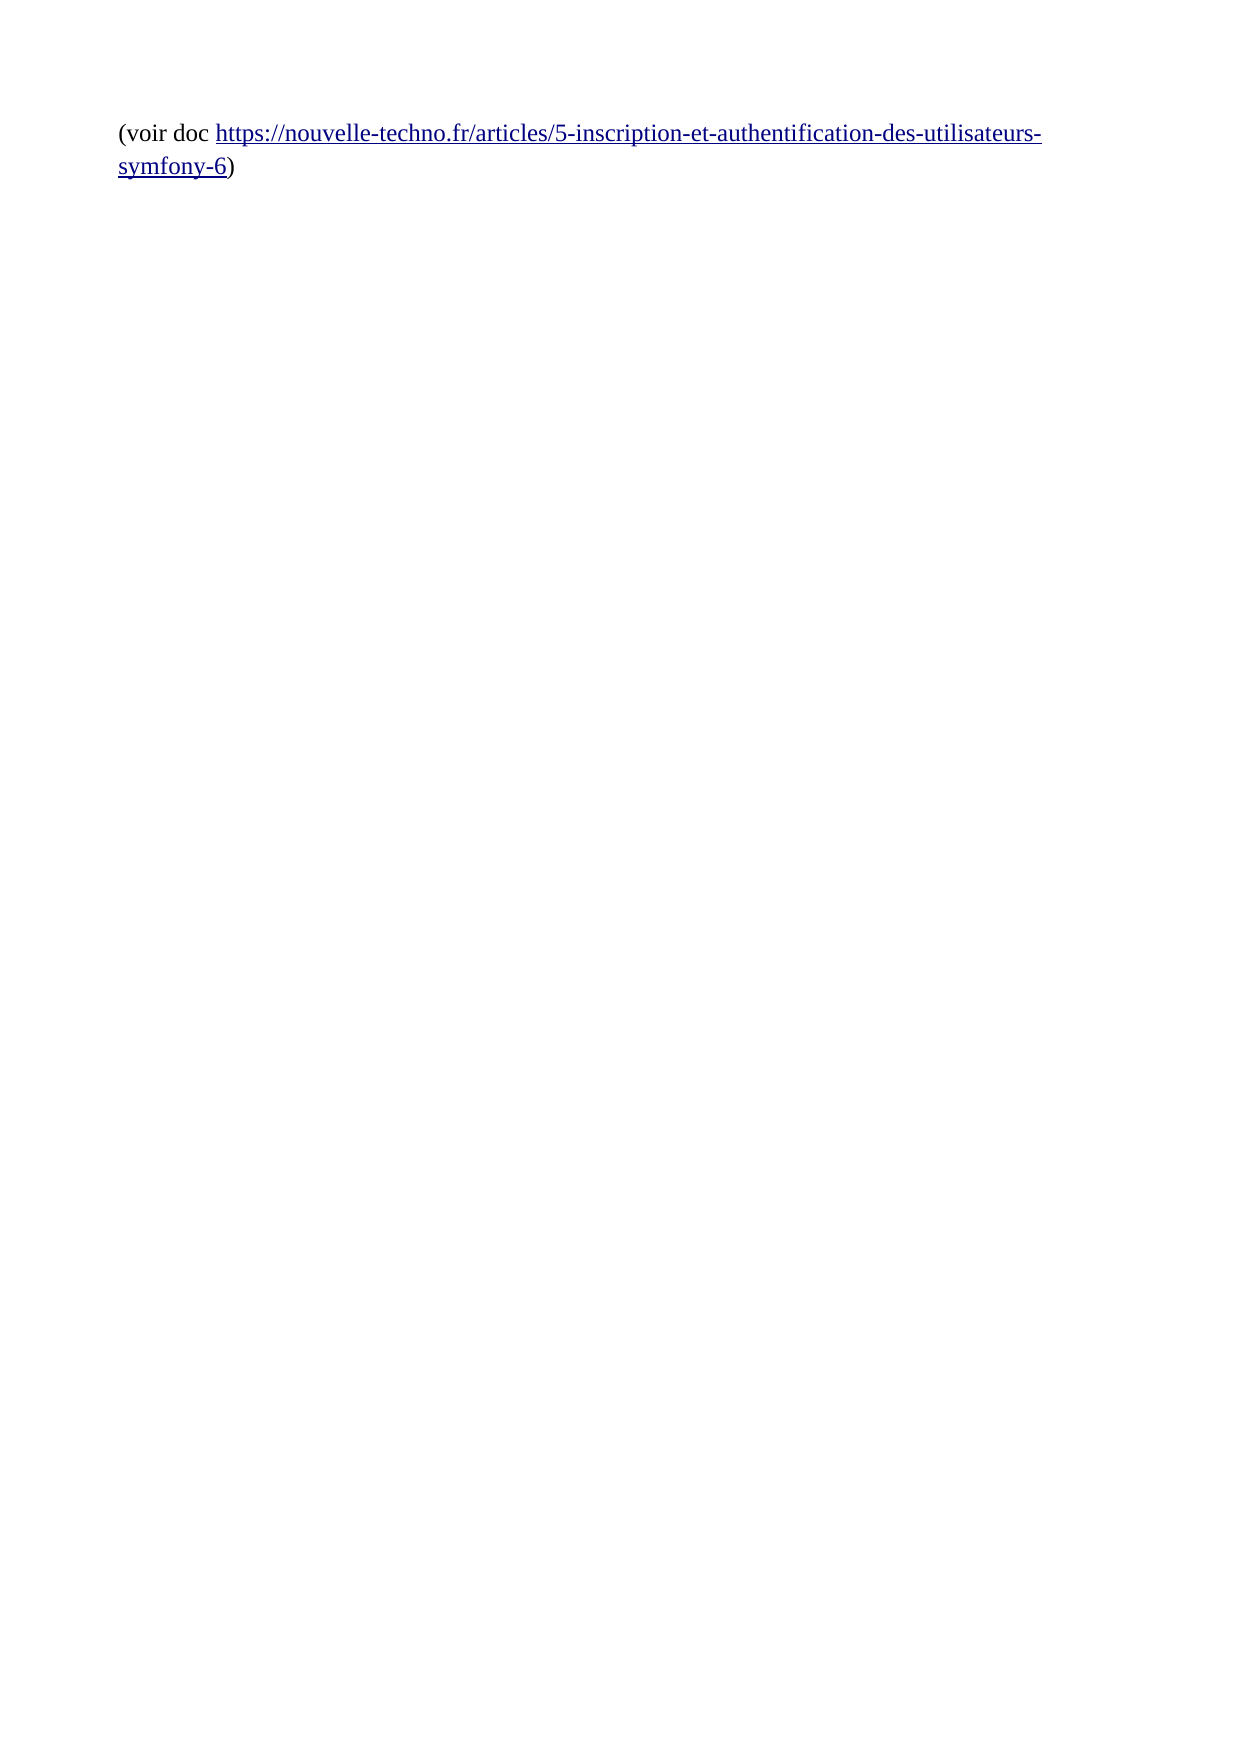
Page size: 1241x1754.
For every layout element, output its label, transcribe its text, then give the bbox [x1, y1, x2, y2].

text (voir doc https://nouvelle-techno.fr/articles/5-inscription-et-authentification-des-utilisateurs-symfony-6) [118, 118, 1122, 180]
